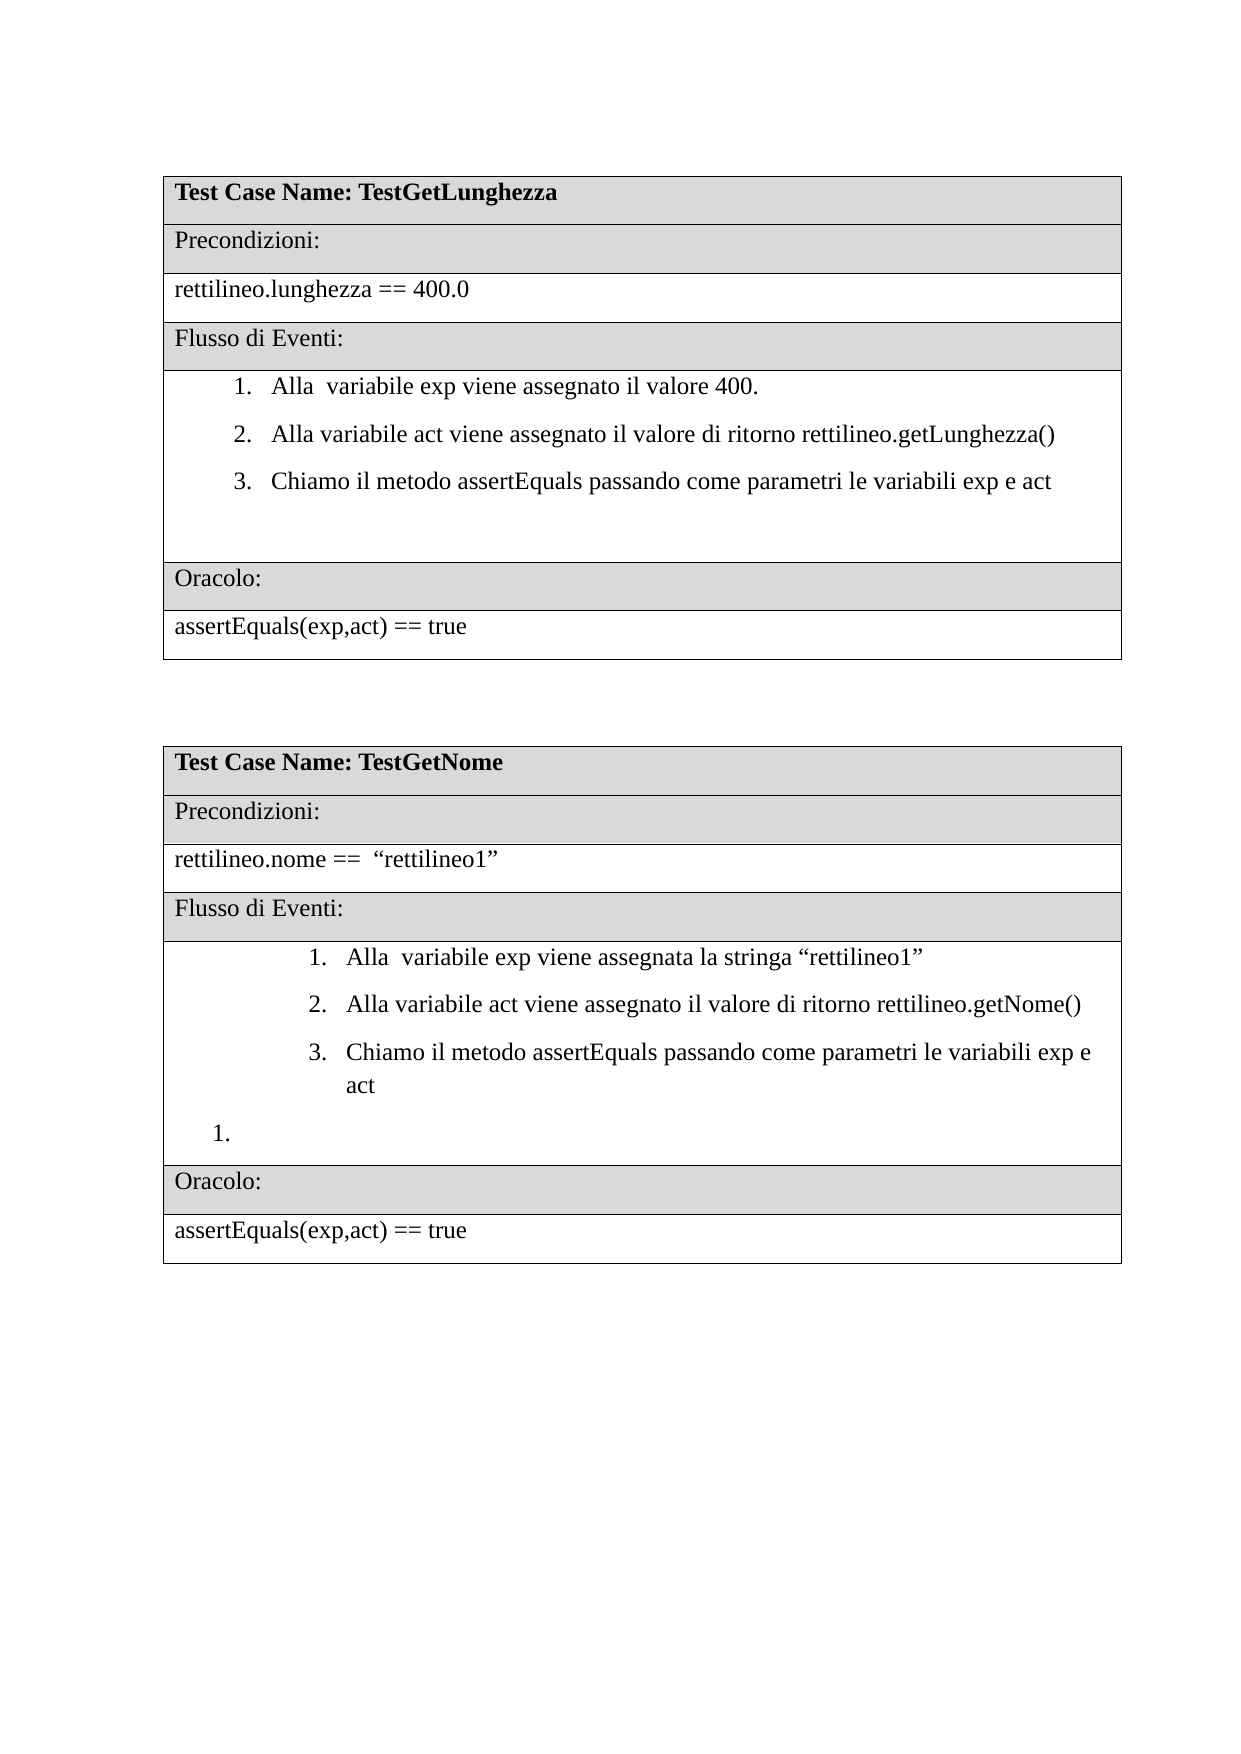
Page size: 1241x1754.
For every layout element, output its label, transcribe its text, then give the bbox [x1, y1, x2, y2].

table_cell Oracolo: [164, 563, 1121, 610]
table_cell Oracolo: [164, 1166, 1121, 1214]
table_cell rettilineo.lunghezza == 400.0 [164, 274, 1121, 322]
table_cell Precondizioni: [164, 225, 1121, 273]
table_header Test Case Name: TestGetLunghezza [164, 177, 1121, 224]
table_cell Flusso di Eventi: [164, 323, 1121, 370]
table_cell assertEquals(exp,act) == true [164, 611, 1121, 659]
table_cell Alla variabile exp viene assegnata la stringa “rettilineo1” Alla variabile act viene assegnato il valore di ritorno rettilineo.getNome() Chiamo il metodo assertEquals passando come parametri le variabili exp e act [164, 942, 1121, 1165]
table_cell Precondizioni: [164, 796, 1121, 843]
table_header Test Case Name: TestGetNome [164, 747, 1121, 795]
table_cell rettilineo.nome == “rettilineo1” [164, 845, 1121, 892]
table_cell Flusso di Eventi: [164, 893, 1121, 941]
table_cell Alla variabile exp viene assegnato il valore 400. Alla variabile act viene assegnato il valore di ritorno rettilineo.getLunghezza() Chiamo il metodo assertEquals passando come parametri le variabili exp e act [164, 371, 1121, 562]
table_cell assertEquals(exp,act) == true [164, 1215, 1121, 1263]
